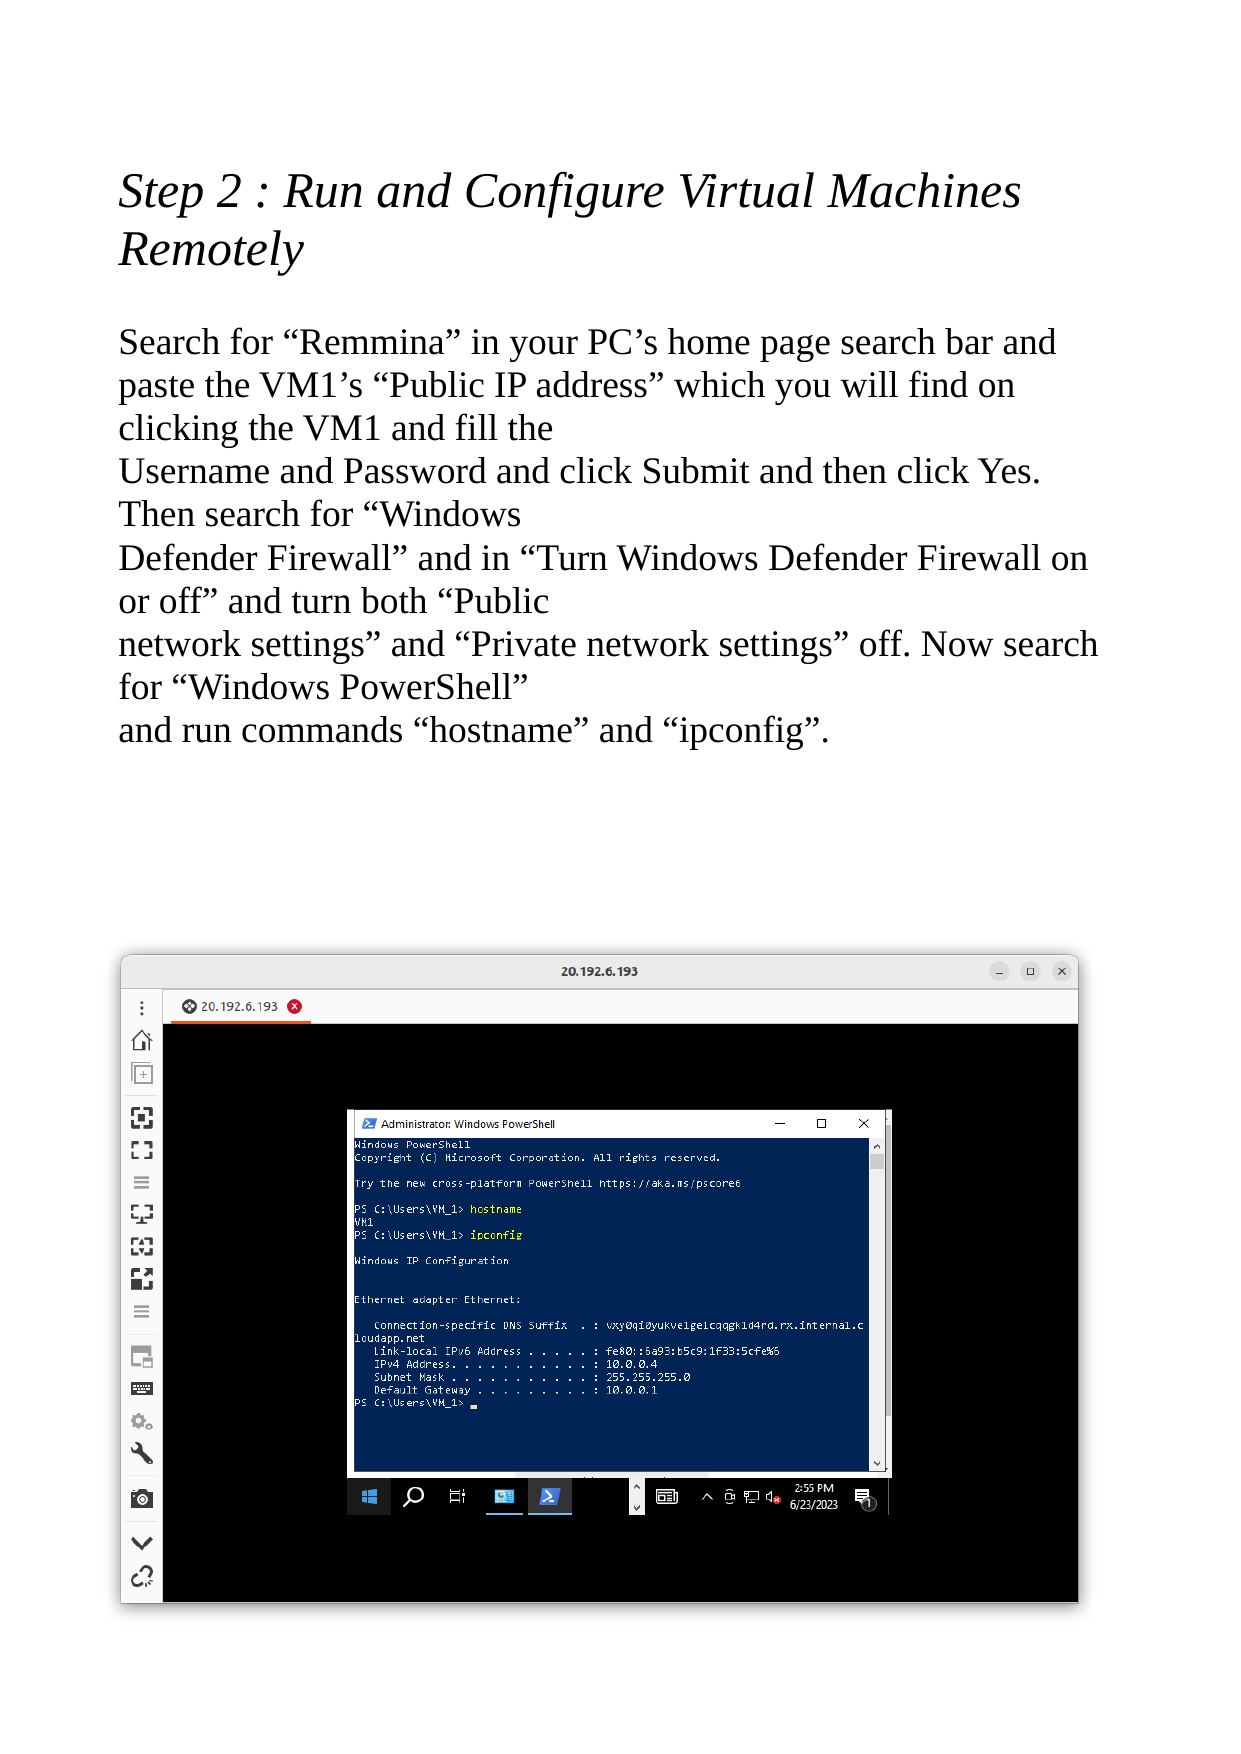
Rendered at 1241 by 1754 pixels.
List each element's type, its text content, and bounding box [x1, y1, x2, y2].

text Username and Password and click Submit and then click Yes. Then search for “Windows [118, 449, 1122, 535]
picture [97, 933, 1102, 1629]
text Search for “Remmina” in your PC’s home page search bar and [118, 319, 1122, 362]
text Step 2 : Run and Configure Virtual Machines Remotely [118, 161, 1122, 276]
text network settings” and “Private network settings” off. Now search for “Windows PowerShell” [118, 621, 1122, 707]
text and run commands “hostname” and “ipconfig”. [118, 707, 1122, 751]
text Defender Firewall” and in “Turn Windows Defender Firewall on or off” and turn both “Public [118, 535, 1122, 621]
text paste the VM1’s “Public IP address” which you will find on clicking the VM1 and fill the [118, 362, 1122, 449]
